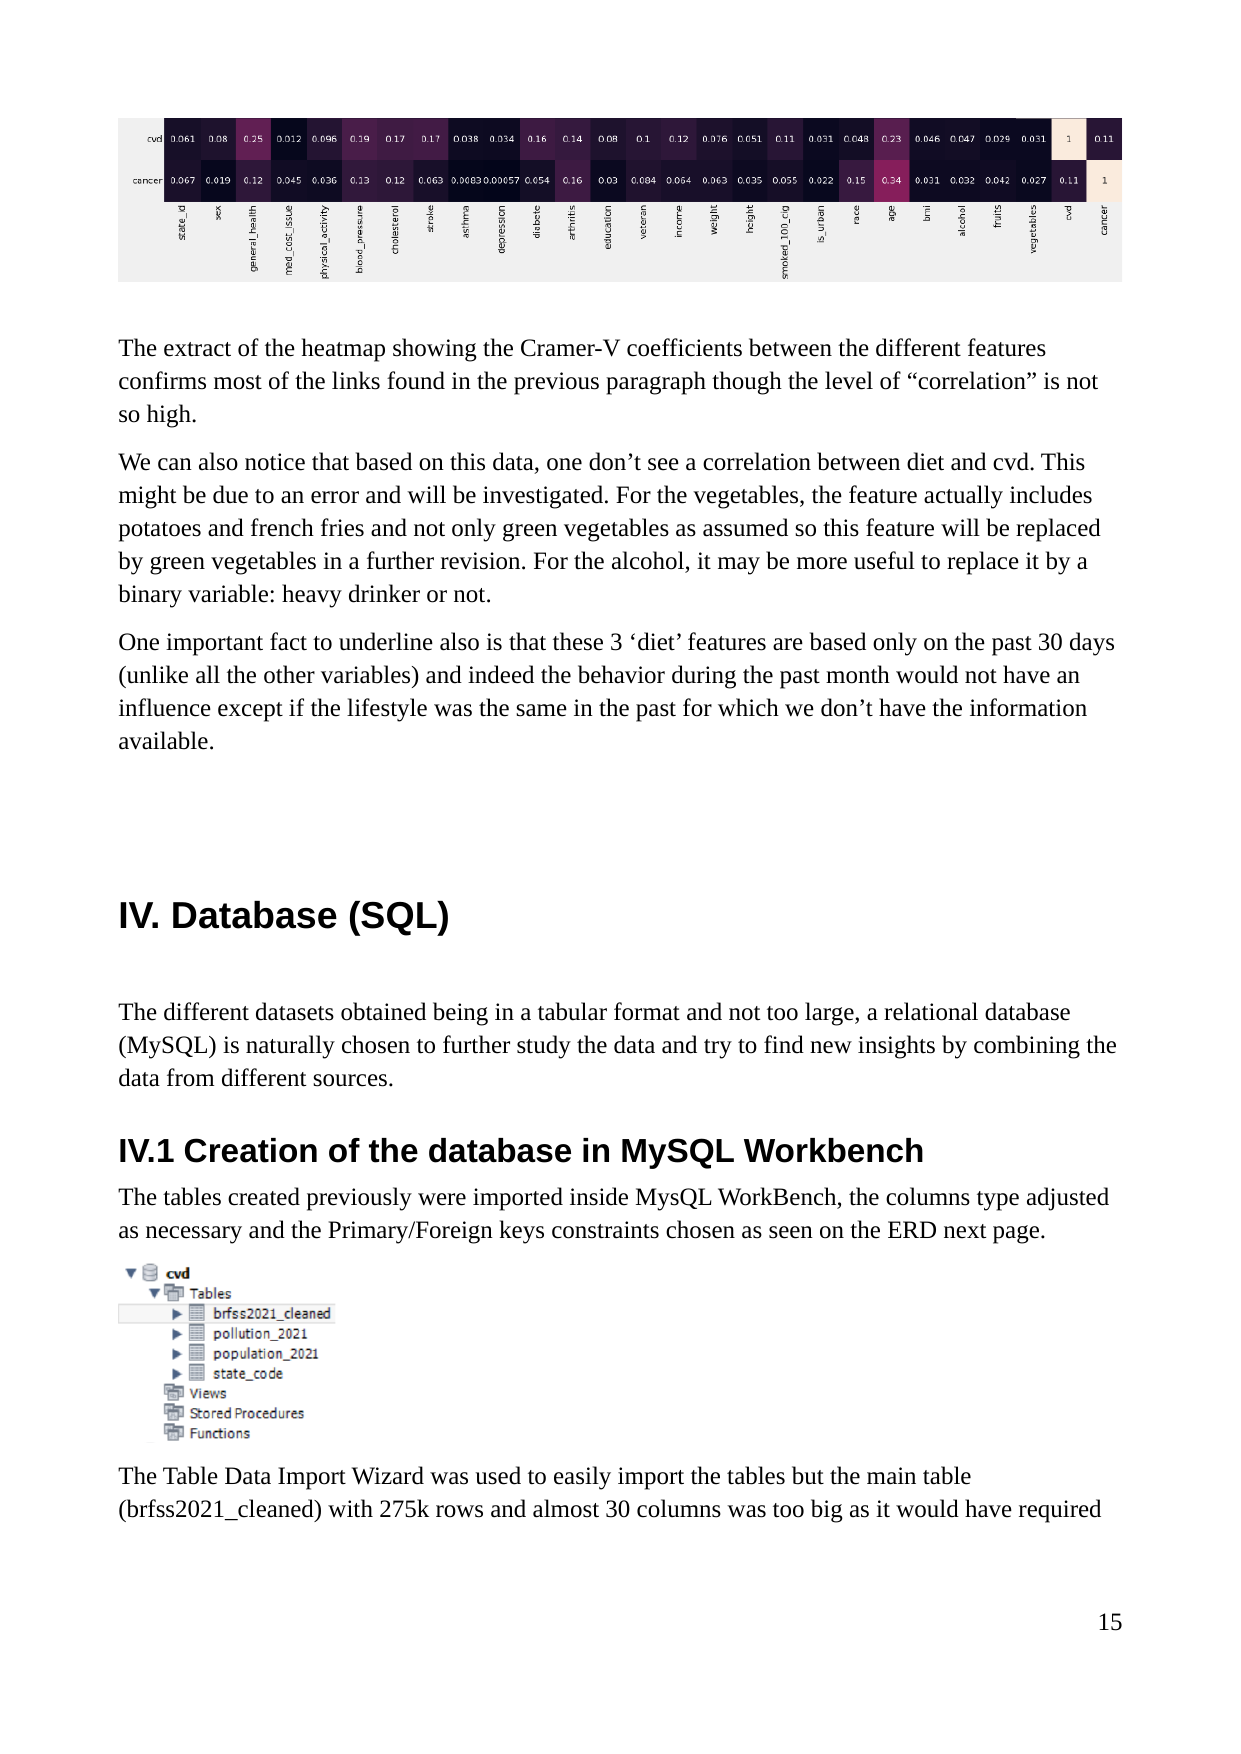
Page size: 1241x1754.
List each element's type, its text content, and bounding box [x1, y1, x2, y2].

text The different datasets obtained being in a tabular format and not too large, a relational database (MySQL) is naturally chosen to further study the data and try to find new insights by combining the data from different sources. [118, 997, 1122, 1092]
subtitle IV.1 Creation of the database in MySQL Workbench [118, 1131, 1122, 1170]
picture [118, 118, 1123, 282]
text The extract of the heatmap showing the Cramer-V coefficients between the different features confirms most of the links found in the previous paragraph though the level of “correlation” is not so high. [118, 333, 1122, 428]
text One important fact to underline also is that these 3 ‘diet’ features are based only on the past 30 days (unlike all the other variables) and indeed the behavior during the past month would not have an influence except if the lifestyle was the same in the past for which we don’t have the information available. [118, 627, 1122, 754]
picture [118, 1262, 336, 1443]
subtitle IV. Database (SQL) [118, 893, 1122, 937]
text The Table Data Import Wizard was used to easily import the tables but the main table (brfss2021_cleaned) with 275k rows and almost 30 columns was too big as it would have required [118, 1461, 1122, 1523]
text We can also notice that based on this data, one don’t see a correlation between diet and cvd. This might be due to an error and will be investigated. For the vegetables, the feature actually includes potatoes and french fries and not only green vegetables as assumed so this feature will be replaced by green vegetables in a further revision. For the alcohol, it may be more useful to replace it by a binary variable: heavy drinker or not. [118, 447, 1122, 608]
text The tables created previously were imported inside MysQL WorkBench, the columns type adjusted as necessary and the Primary/Foreign keys constraints chosen as seen on the ERD next page. [118, 1182, 1122, 1244]
